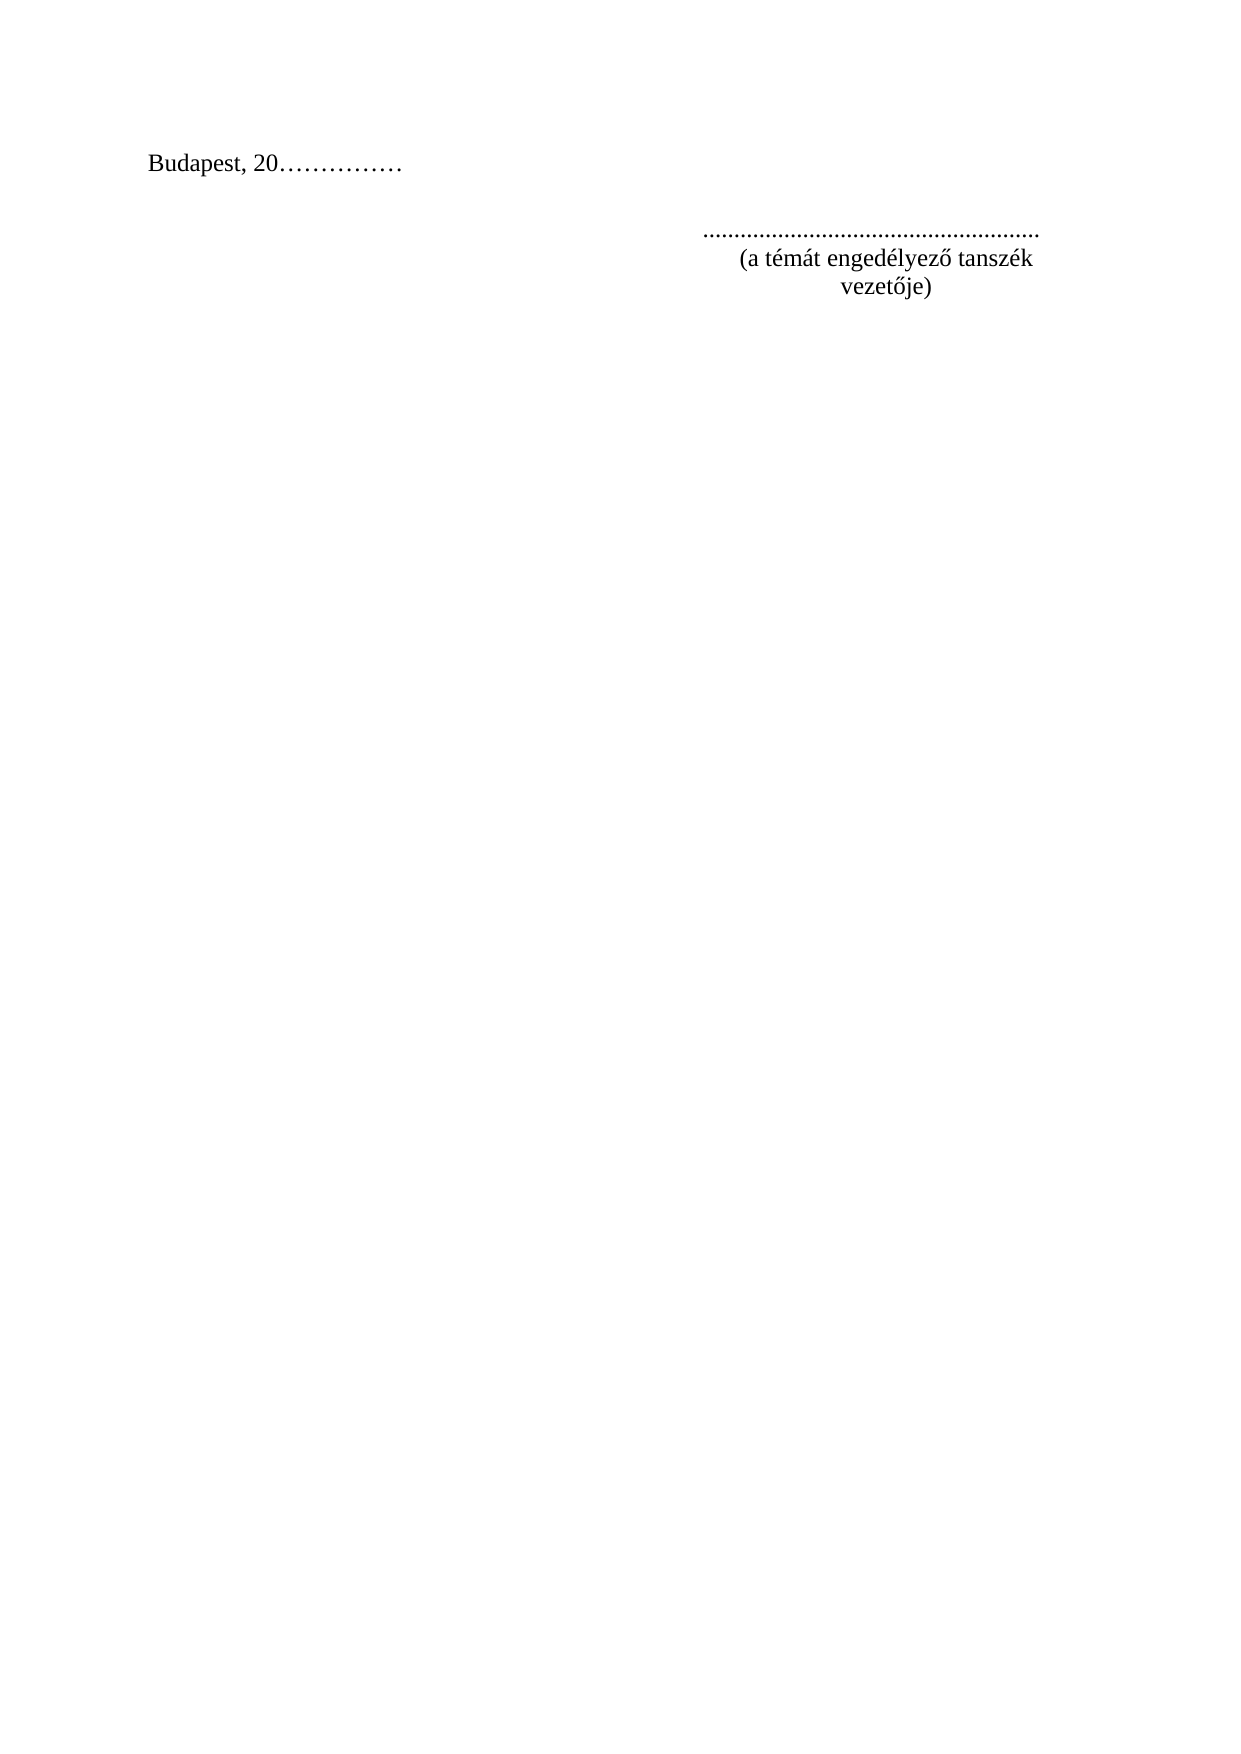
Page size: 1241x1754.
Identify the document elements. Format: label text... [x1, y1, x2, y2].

table_header [591, 148, 862, 176]
table_header Budapest, 20…………… [136, 148, 458, 176]
table_cell [136, 243, 620, 271]
table_header [458, 148, 591, 176]
table_cell [136, 271, 620, 300]
table_cell ...................................................... [620, 176, 1122, 243]
table_cell (a témát engedélyező tanszék [620, 243, 1122, 271]
table_cell [136, 176, 620, 243]
table_header [862, 148, 1122, 176]
table_cell vezetője) [620, 271, 1122, 300]
